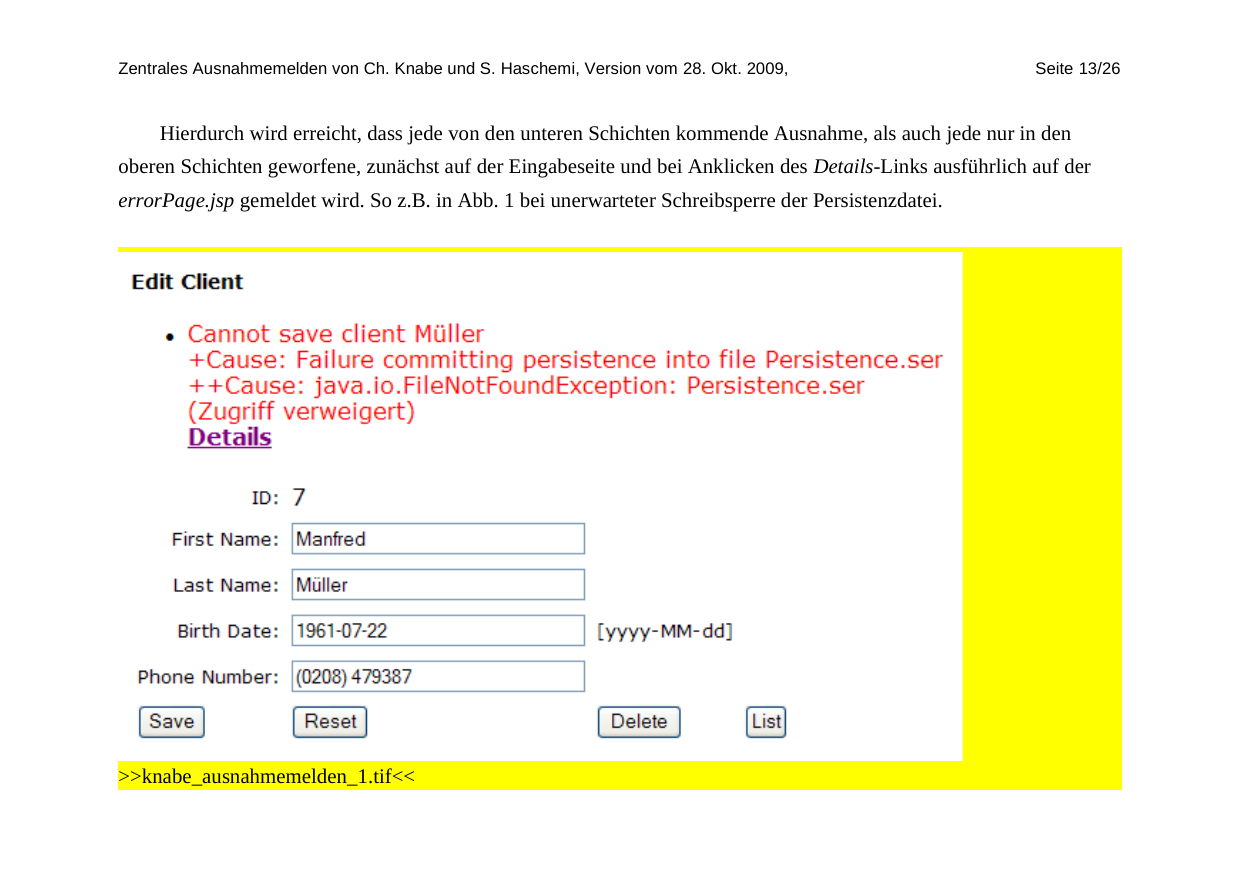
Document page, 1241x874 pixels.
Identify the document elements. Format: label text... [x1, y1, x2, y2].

text Hierdurch wird erreicht, dass jede von den unteren Schichten kommende Ausnahme, als auch jede nur in den oberen Schichten geworfene, zunächst auf der Eingabeseite und bei Anklicken des Details-Links ausführlich auf der errorPage.jsp gemeldet wird. So z.B. in Abb. 1 bei unerwarteter Schreibsperre der Persistenzdatei. [118, 114, 1122, 214]
text >>knabe_ausnahmemelden_1.tif<< [118, 247, 1122, 790]
